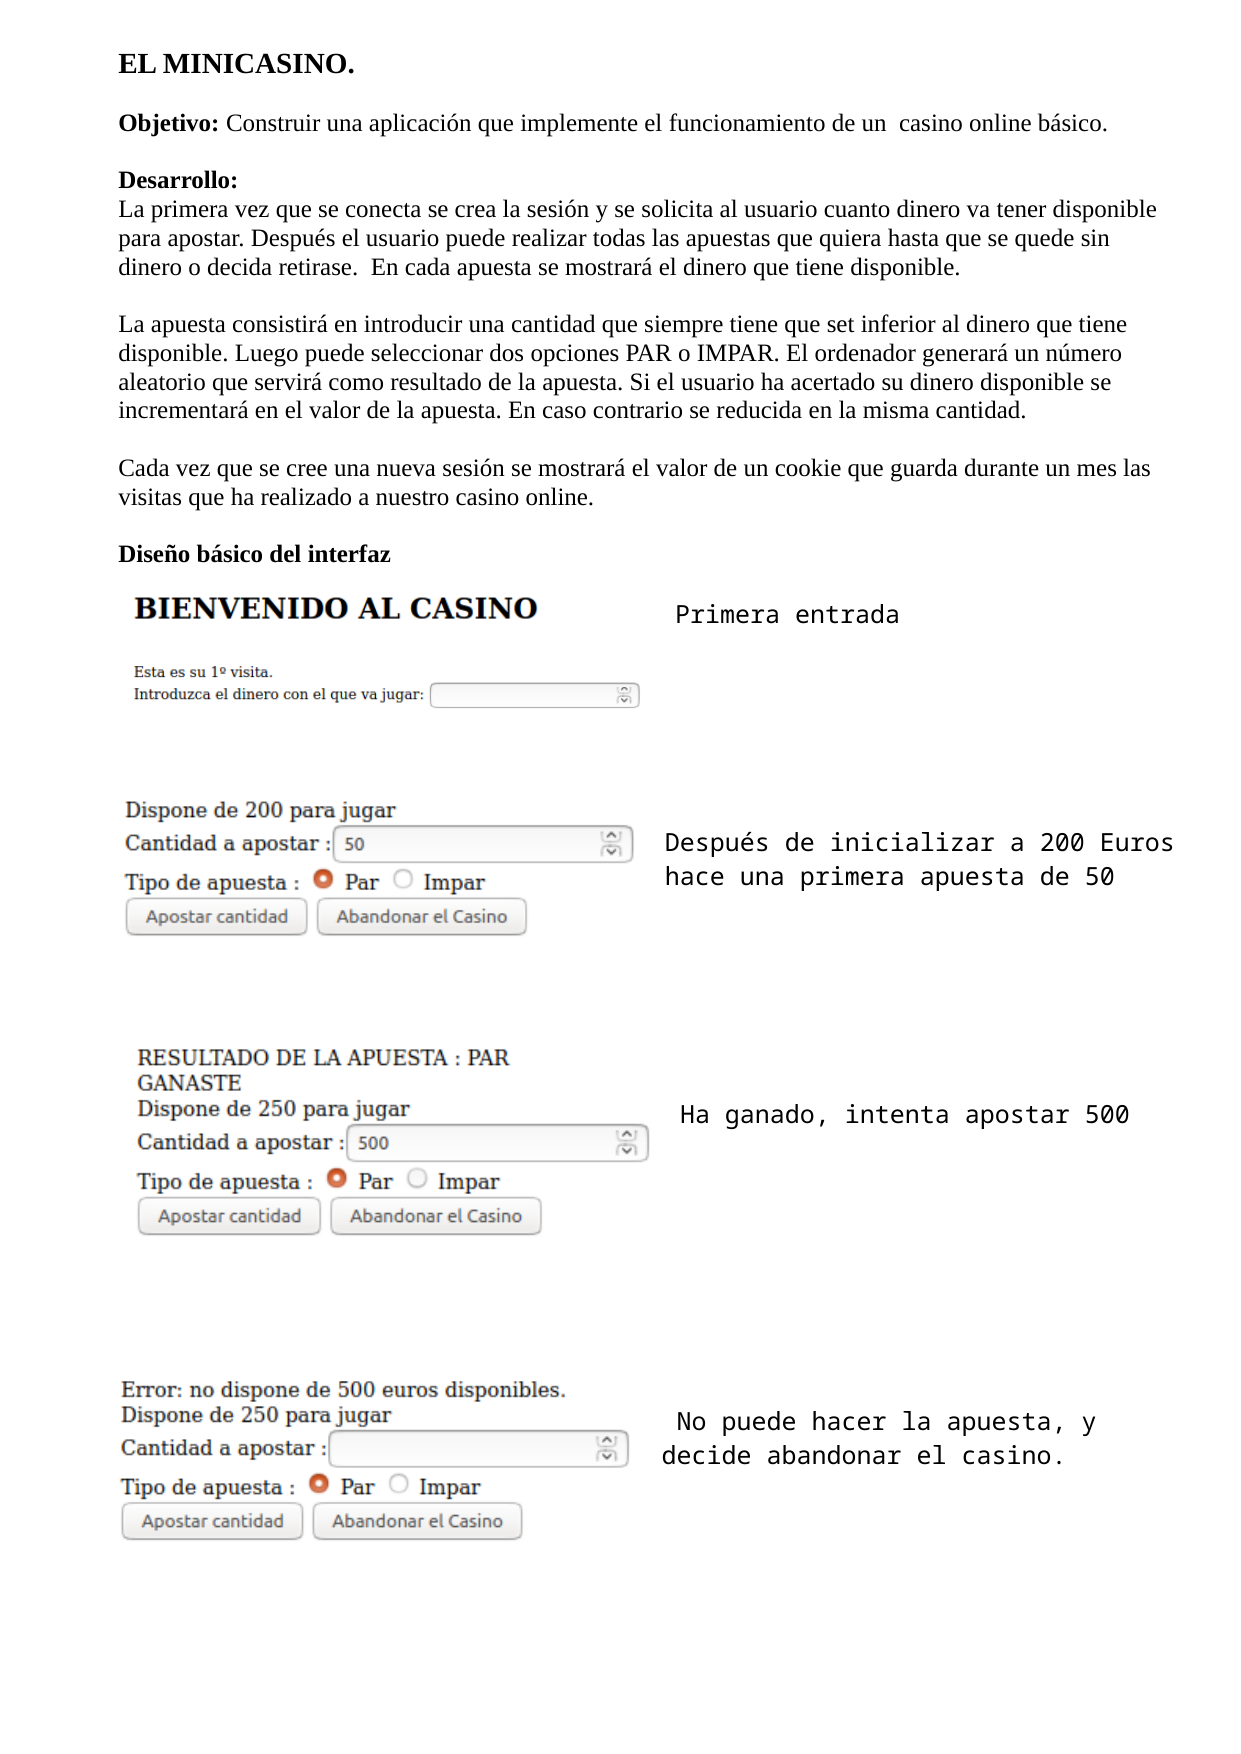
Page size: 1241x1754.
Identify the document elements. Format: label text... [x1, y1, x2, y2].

text La apuesta consistirá en introducir una cantidad que siempre tiene que set inferior al dinero que tiene disponible. Luego puede seleccionar dos opciones PAR o IMPAR. El ordenador generará un número aleatorio que servirá como resultado de la apuesta. Si el usuario ha acertado su dinero disponible se incrementará en el valor de la apuesta. En caso contrario se reducida en la misma cantidad. [118, 309, 1175, 424]
text La primera vez que se conecta se crea la sesión y se solicita al usuario cuanto dinero va tener disponible para apostar. Después el usuario puede realizar todas las apuestas que quiera hasta que se quede sin dinero o decida retirase. En cada apuesta se mostrará el dinero que tiene disponible. [118, 194, 1175, 281]
text Primera entrada [654, 597, 1175, 631]
text [118, 597, 130, 631]
text Ha ganado, intenta apostar 500 [665, 1097, 1175, 1131]
picture [123, 794, 665, 964]
text Objetivo: Construir una aplicación que implemente el funcionamiento de un casino online básico. [118, 108, 1175, 137]
picture [132, 1037, 665, 1267]
picture [111, 1369, 662, 1592]
text Desarrollo: [118, 166, 1175, 194]
text Cada vez que se cree una nueva sesión se mostrará el valor de un cookie que guarda durante un mes las visitas que ha realizado a nuestro casino online. [118, 453, 1175, 511]
picture [130, 591, 654, 728]
text EL MINICASINO. [118, 46, 1175, 79]
text Diseño básico del interfaz [118, 539, 1175, 568]
text Después de inicializar a 200 Euros hace una primera apuesta de 50 [665, 824, 1175, 893]
text No puede hacer la apuesta, y decide abandonar el casino. [662, 1404, 1175, 1472]
